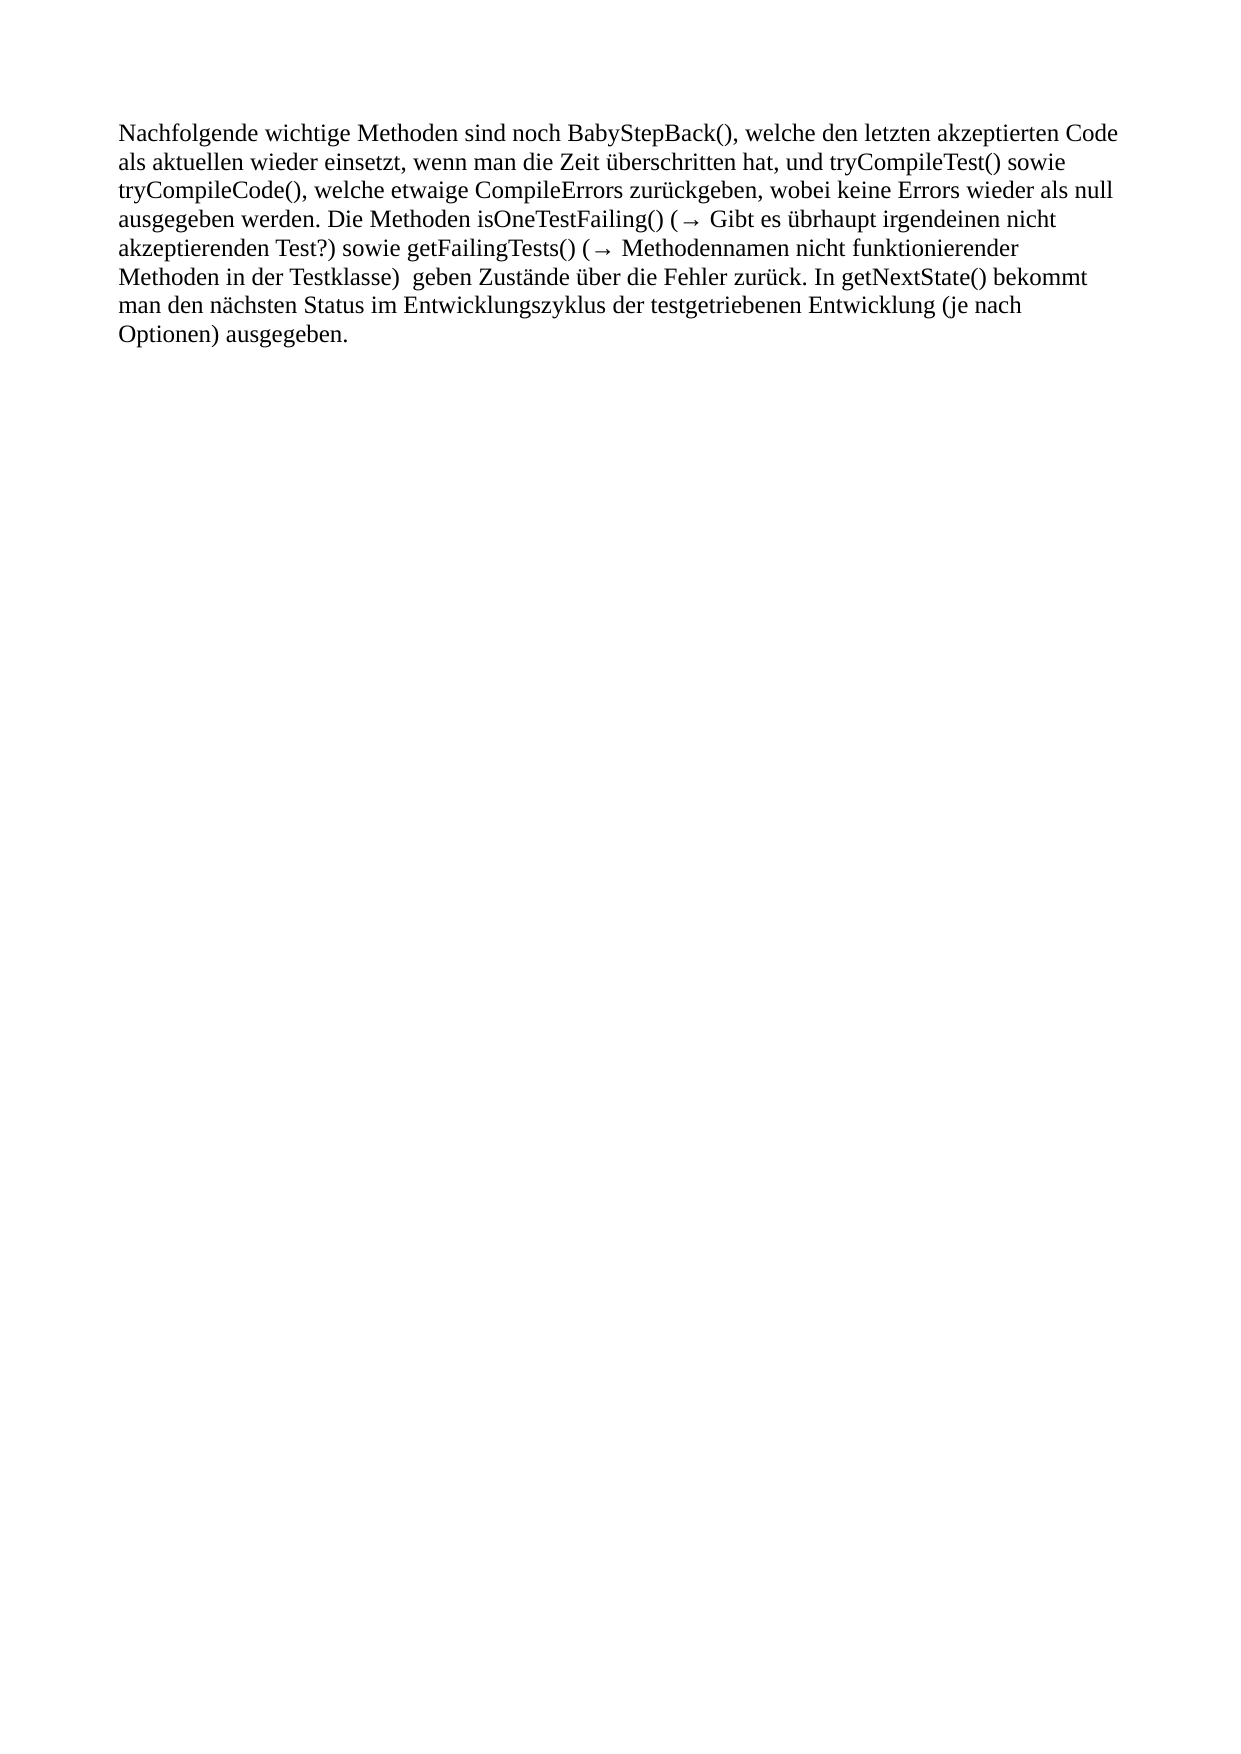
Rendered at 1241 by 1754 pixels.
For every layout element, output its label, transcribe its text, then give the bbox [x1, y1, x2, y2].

text Nachfolgende wichtige Methoden sind noch BabyStepBack(), welche den letzten akzeptierten Code als aktuellen wieder einsetzt, wenn man die Zeit überschritten hat, und tryCompileTest() sowie tryCompileCode(), welche etwaige CompileErrors zurückgeben, wobei keine Errors wieder als null ausgegeben werden. Die Methoden isOneTestFailing() (→ Gibt es übrhaupt irgendeinen nicht akzeptierenden Test?) sowie getFailingTests() (→ Methodennamen nicht funktionierender Methoden in der Testklasse) geben Zustände über die Fehler zurück. In getNextState() bekommt man den nächsten Status im Entwicklungszyklus der testgetriebenen Entwicklung (je nach Optionen) ausgegeben. [118, 118, 1122, 348]
